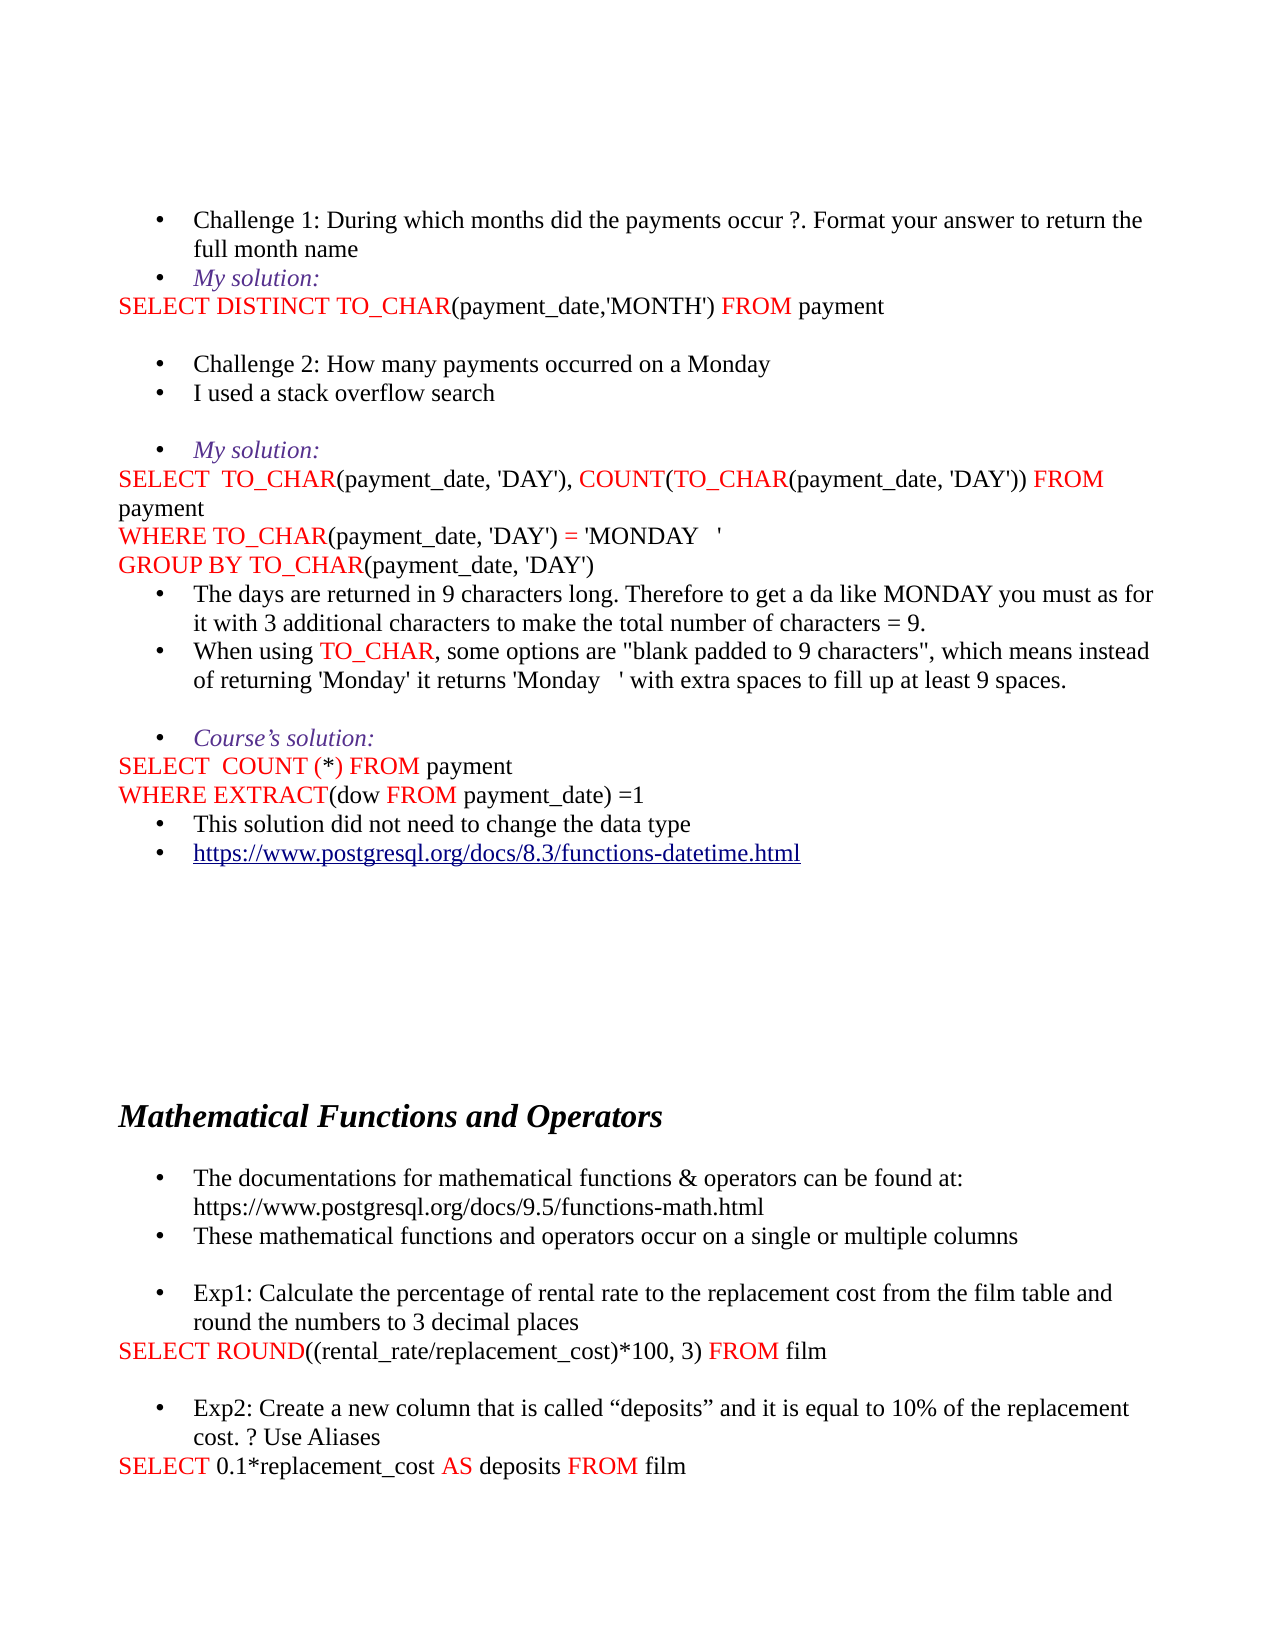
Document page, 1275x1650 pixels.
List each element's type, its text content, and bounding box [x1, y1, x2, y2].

list Exp2: Create a new column that is called “deposits” and it is equal to 10% of the replacement cost. ? Use Aliases [156, 1393, 1157, 1451]
text GROUP BY TO_CHAR(payment_date, 'DAY') [118, 550, 1157, 579]
list Challenge 1: During which months did the payments occur ?. Format your answer to return the full month name [156, 205, 1157, 263]
text WHERE EXTRACT(dow FROM payment_date) =1 [118, 780, 1157, 809]
text SELECT 0.1*replacement_cost AS deposits FROM film [118, 1451, 1157, 1480]
list https://www.postgresql.org/docs/8.3/functions-datetime.html [156, 838, 1157, 866]
list This solution did not need to change the data type [156, 809, 1157, 838]
list My solution: [156, 435, 1157, 464]
list I used a stack overflow search [156, 378, 1157, 406]
list The days are returned in 9 characters long. Therefore to get a da like MONDAY you must as for it with 3 additional characters to make the total number of characters = 9. [156, 579, 1157, 636]
text SELECT TO_CHAR(payment_date, 'DAY'), COUNT(TO_CHAR(payment_date, 'DAY')) FROM payment [118, 464, 1157, 521]
list My solution: [156, 263, 1157, 291]
list Course’s solution: [156, 723, 1157, 751]
list The documentations for mathematical functions & operators can be found at: https://www.postgresql.org/docs/9.5/functions-math.html [156, 1163, 1157, 1221]
text SELECT ROUND((rental_rate/replacement_cost)*100, 3) FROM film [118, 1336, 1157, 1365]
list These mathematical functions and operators occur on a single or multiple columns [156, 1221, 1157, 1250]
list Exp1: Calculate the percentage of rental rate to the replacement cost from the film table and round the numbers to 3 decimal places [156, 1278, 1157, 1336]
list When using TO_CHAR, some options are "blank padded to 9 characters", which means instead of returning 'Monday' it returns 'Monday ' with extra spaces to fill up at least 9 spaces. [156, 636, 1157, 694]
list Challenge 2: How many payments occurred on a Monday [156, 349, 1157, 378]
text Mathematical Functions and Operators [118, 1096, 1157, 1135]
text SELECT DISTINCT TO_CHAR(payment_date,'MONTH') FROM payment [118, 291, 1157, 320]
text SELECT COUNT (*) FROM payment [118, 751, 1157, 780]
text WHERE TO_CHAR(payment_date, 'DAY') = 'MONDAY ' [118, 521, 1157, 550]
